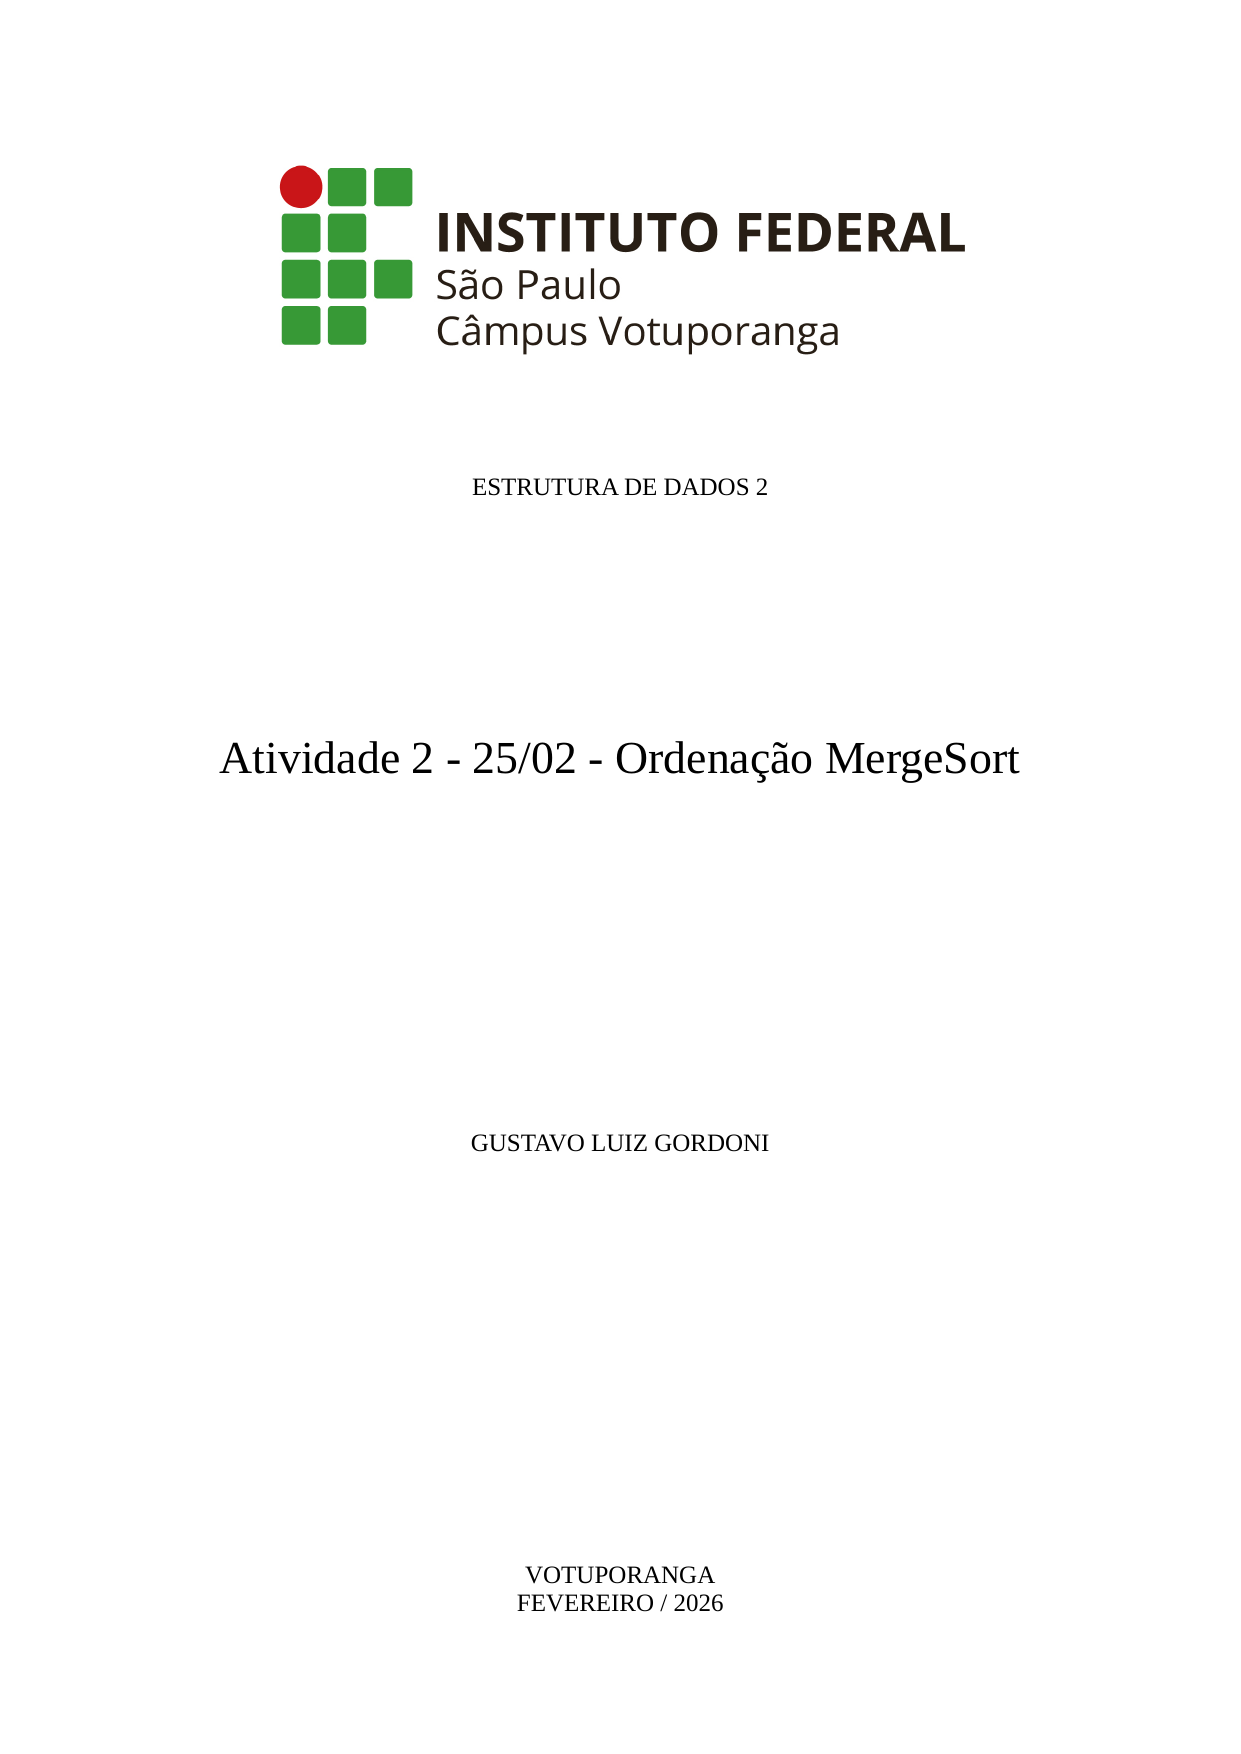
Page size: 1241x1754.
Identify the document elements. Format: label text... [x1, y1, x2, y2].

text ESTRUTURA DE DADOS 2 [118, 472, 1122, 501]
picture [246, 118, 995, 386]
text FEVEREIRO / 2026 [118, 1588, 1122, 1617]
text GUSTAVO LUIZ GORDONI [118, 1128, 1122, 1157]
text VOTUPORANGA [118, 1560, 1122, 1588]
text Atividade 2 - 25/02 - Ordenação MergeSort [118, 731, 1122, 783]
